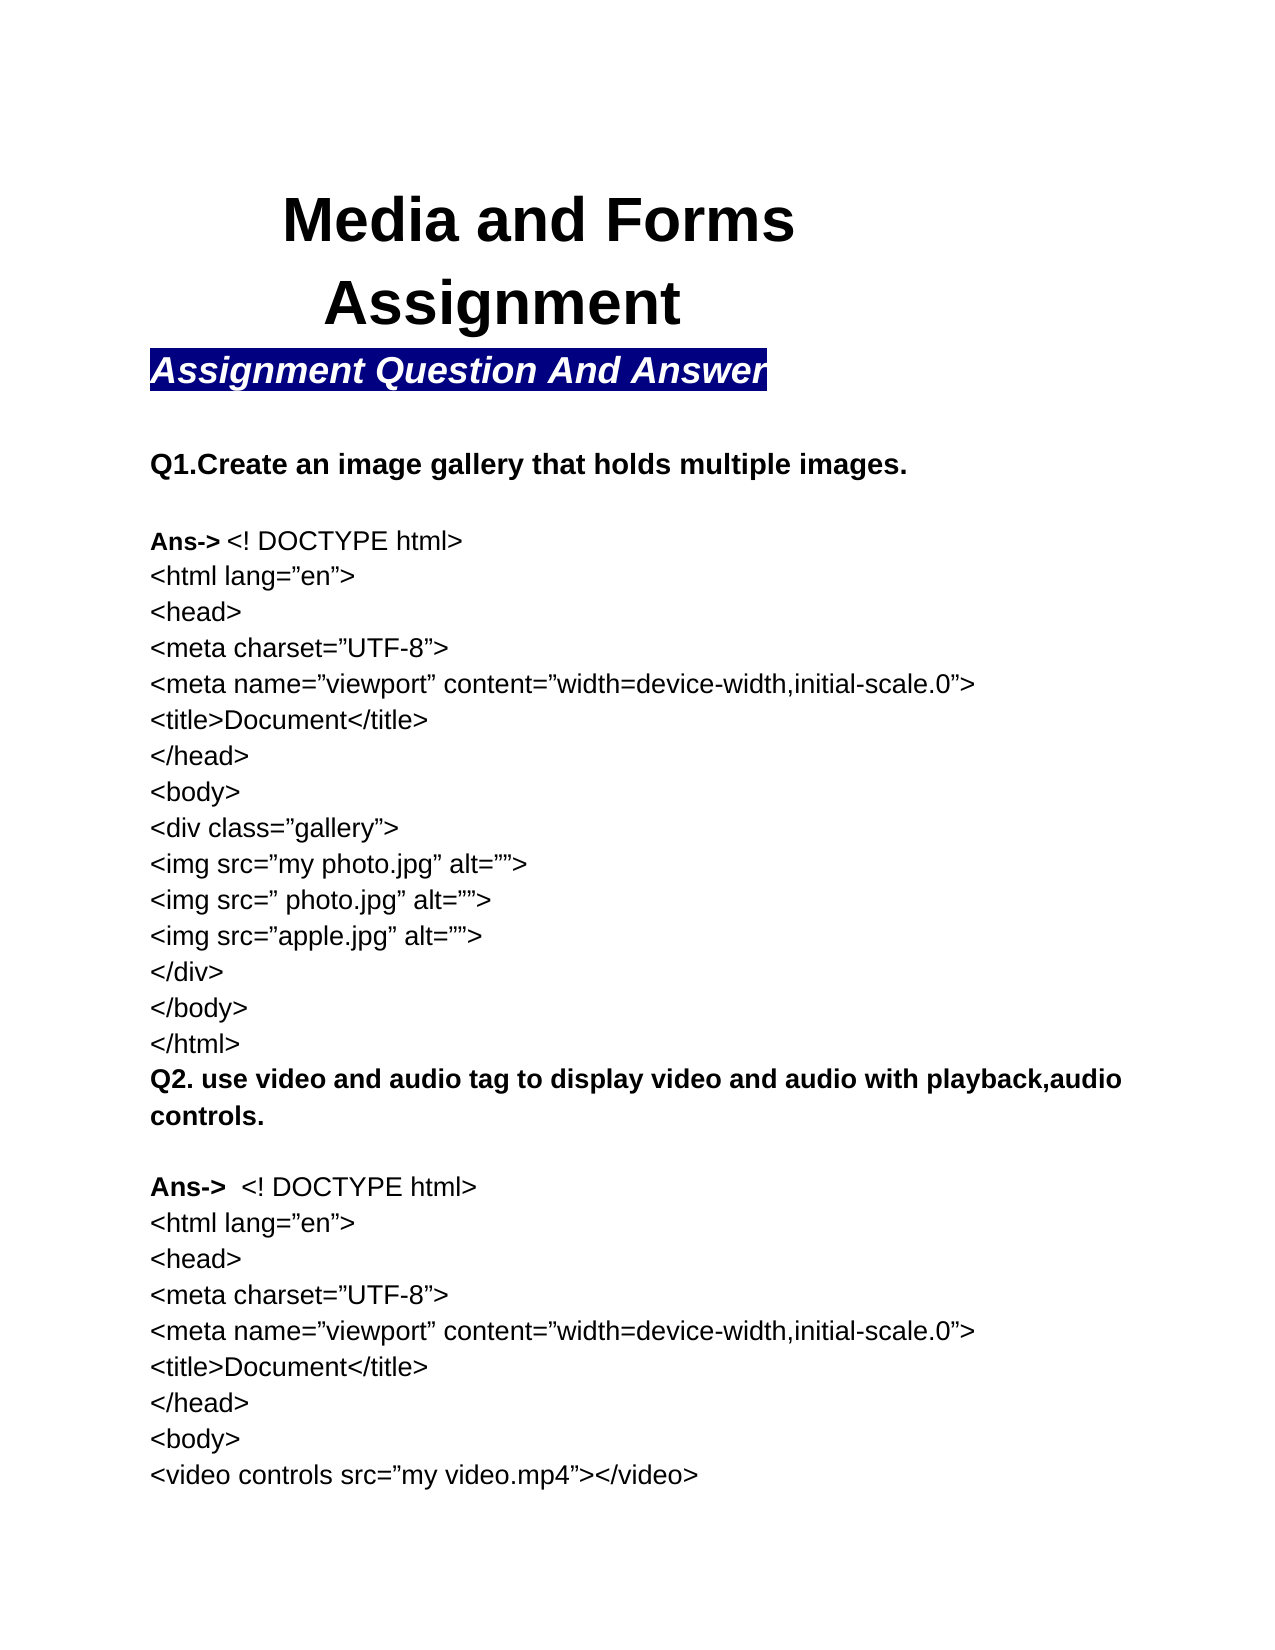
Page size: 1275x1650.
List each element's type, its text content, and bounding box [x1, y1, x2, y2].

text <div class=”gallery”> [150, 812, 1125, 843]
text <body> [150, 1423, 1125, 1454]
text <img src=”my photo.jpg” alt=””> [150, 848, 1125, 879]
text Q2. use video and audio tag to display video and audio with playback,audio controls. [150, 1063, 1125, 1131]
text <html lang=”en”> [150, 1207, 1125, 1238]
text </head> [150, 740, 1125, 771]
text Assignment Question And Answer [150, 348, 1125, 391]
text </html> [150, 1028, 1125, 1059]
text <head> [150, 1243, 1125, 1274]
text <video controls src=”my video.mp4”></video> [150, 1459, 1125, 1490]
text Ans-> <! DOCTYPE html> [150, 524, 1125, 556]
text <meta name=”viewport” content=”width=device-width,initial-scale.0”> [150, 1315, 1125, 1346]
text Assignment [150, 266, 1125, 337]
text <meta charset=”UTF-8”> [150, 1279, 1125, 1310]
text <meta charset=”UTF-8”> [150, 632, 1125, 663]
text <body> [150, 776, 1125, 807]
text </div> [150, 956, 1125, 987]
text <html lang=”en”> [150, 560, 1125, 592]
text Media and Forms [150, 183, 1125, 255]
text <meta name=”viewport” content=”width=device-width,initial-scale.0”> [150, 668, 1125, 699]
text <title>Document</title> [150, 704, 1125, 735]
text Q1.Create an image gallery that holds multiple images. [150, 447, 1125, 481]
text <head> [150, 596, 1125, 628]
text <title>Document</title> [150, 1351, 1125, 1382]
text </head> [150, 1387, 1125, 1418]
text <img src=” photo.jpg” alt=””> [150, 884, 1125, 915]
text Ans-> <! DOCTYPE html> [150, 1171, 1125, 1203]
text </body> [150, 992, 1125, 1023]
text <img src=”apple.jpg” alt=””> [150, 920, 1125, 951]
